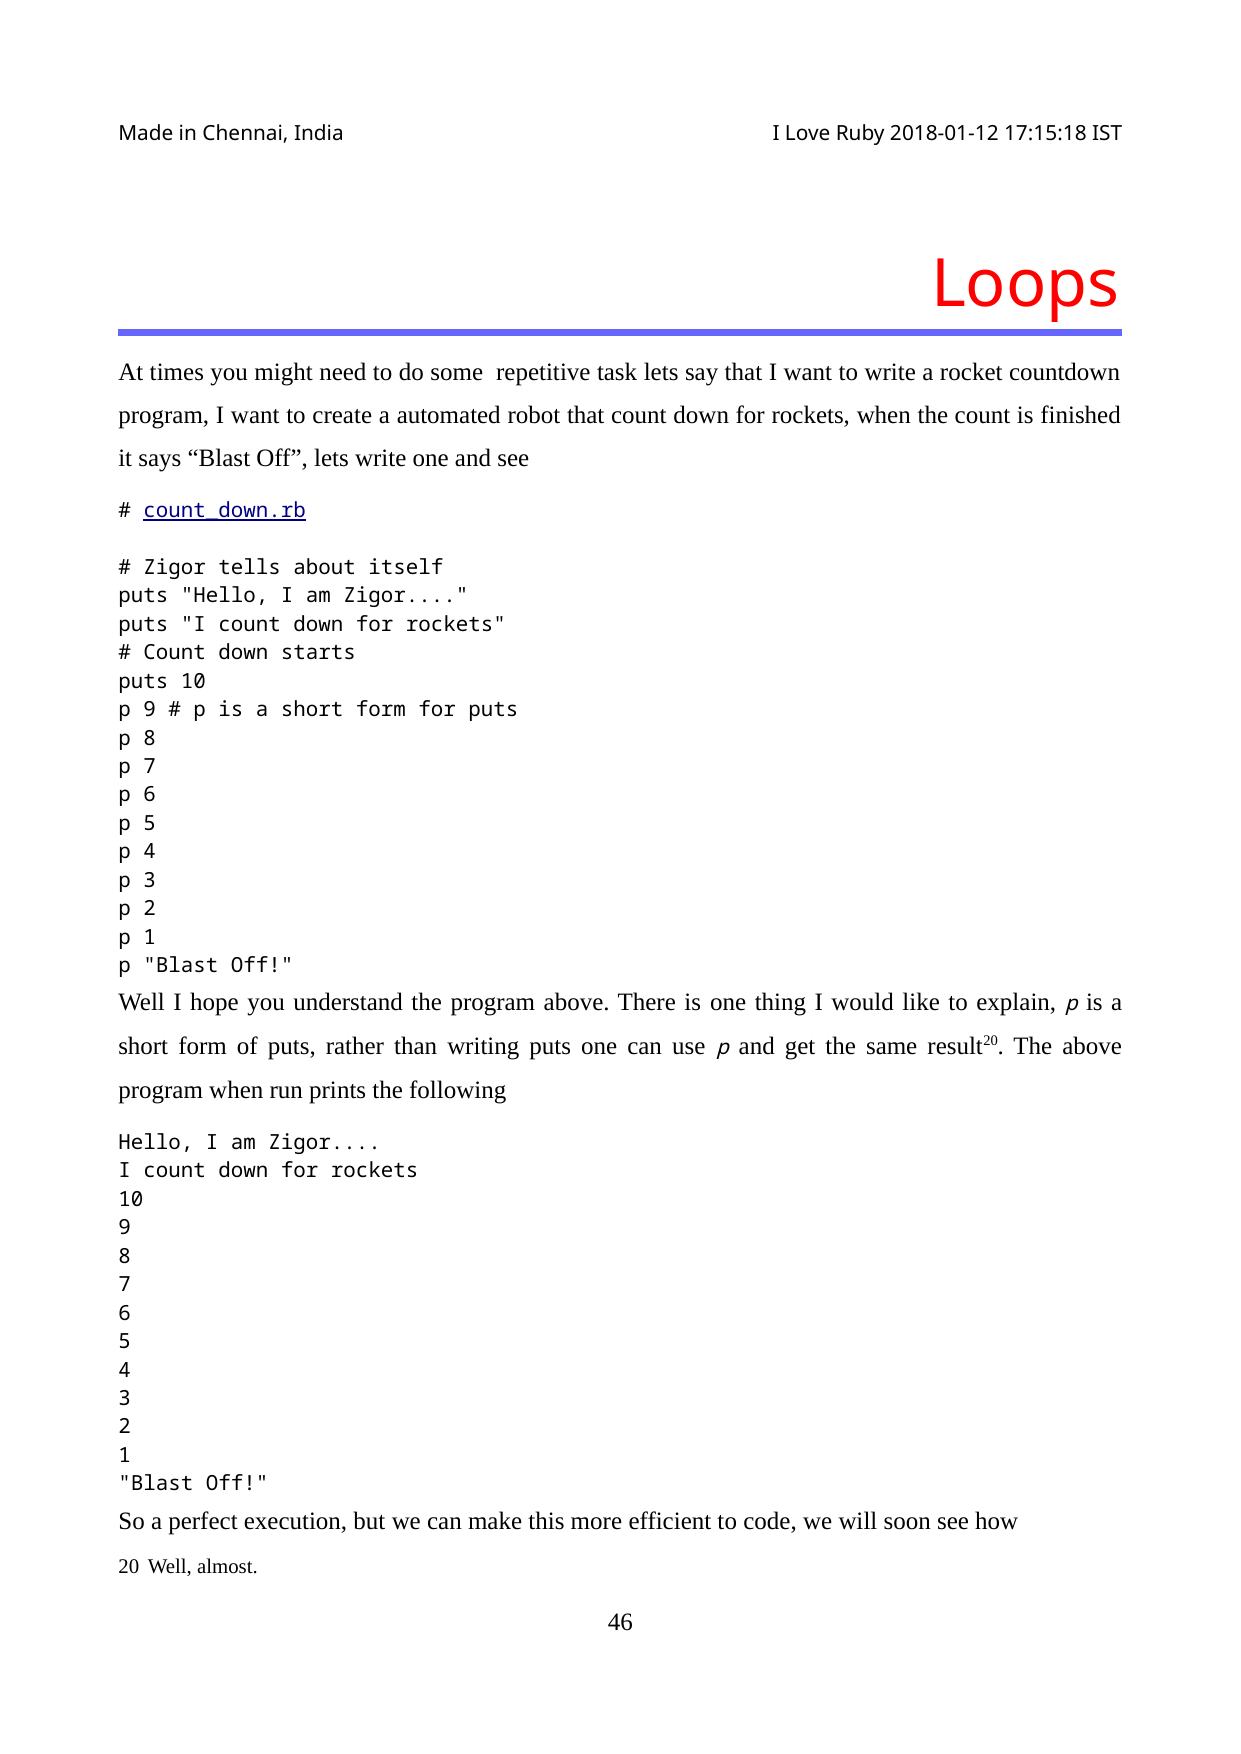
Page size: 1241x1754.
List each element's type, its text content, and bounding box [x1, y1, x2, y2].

text p 7 [118, 751, 1122, 779]
text Hello, I am Zigor.... [118, 1127, 1122, 1156]
text p "Blast Off!" [118, 950, 1122, 979]
text puts "Hello, I am Zigor...." [118, 581, 1122, 609]
text 4 [118, 1355, 1122, 1383]
text p 6 [118, 779, 1122, 808]
text puts 10 [118, 666, 1122, 694]
text Well I hope you understand the program above. There is one thing I would like to explain, p is a short form of puts, rather than writing puts one can use p and get the same result. The above program when run prints the following [118, 987, 1122, 1104]
text p 5 [118, 808, 1122, 836]
text # Count down starts [118, 637, 1122, 666]
text 2 [118, 1412, 1122, 1440]
text "Blast Off!" [118, 1468, 1122, 1497]
text p 8 [118, 723, 1122, 751]
text 7 [118, 1269, 1122, 1298]
text p 3 [118, 865, 1122, 893]
text 10 [118, 1184, 1122, 1212]
text p 9 # p is a short form for puts [118, 694, 1122, 723]
text p 4 [118, 836, 1122, 865]
text So a perfect execution, but we can make this more efficient to code, we will soon see how [118, 1506, 1122, 1534]
text 8 [118, 1241, 1122, 1269]
text 6 [118, 1298, 1122, 1326]
text At times you might need to do some repetitive task lets say that I want to write a rocket countdown program, I want to create a automated robot that count down for rockets, when the count is finished it says “Blast Off”, lets write one and see [118, 357, 1122, 472]
text # count_down.rb [118, 495, 1122, 524]
text 3 [118, 1383, 1122, 1412]
text I count down for rockets [118, 1156, 1122, 1184]
text 1 [118, 1440, 1122, 1468]
text Well, almost. [118, 1553, 1122, 1578]
text p 1 [118, 922, 1122, 950]
text p 2 [118, 893, 1122, 922]
subtitle Loops [118, 233, 1122, 329]
text 9 [118, 1212, 1122, 1241]
text # Zigor tells about itself [118, 552, 1122, 581]
text puts "I count down for rockets" [118, 609, 1122, 637]
text 5 [118, 1326, 1122, 1355]
